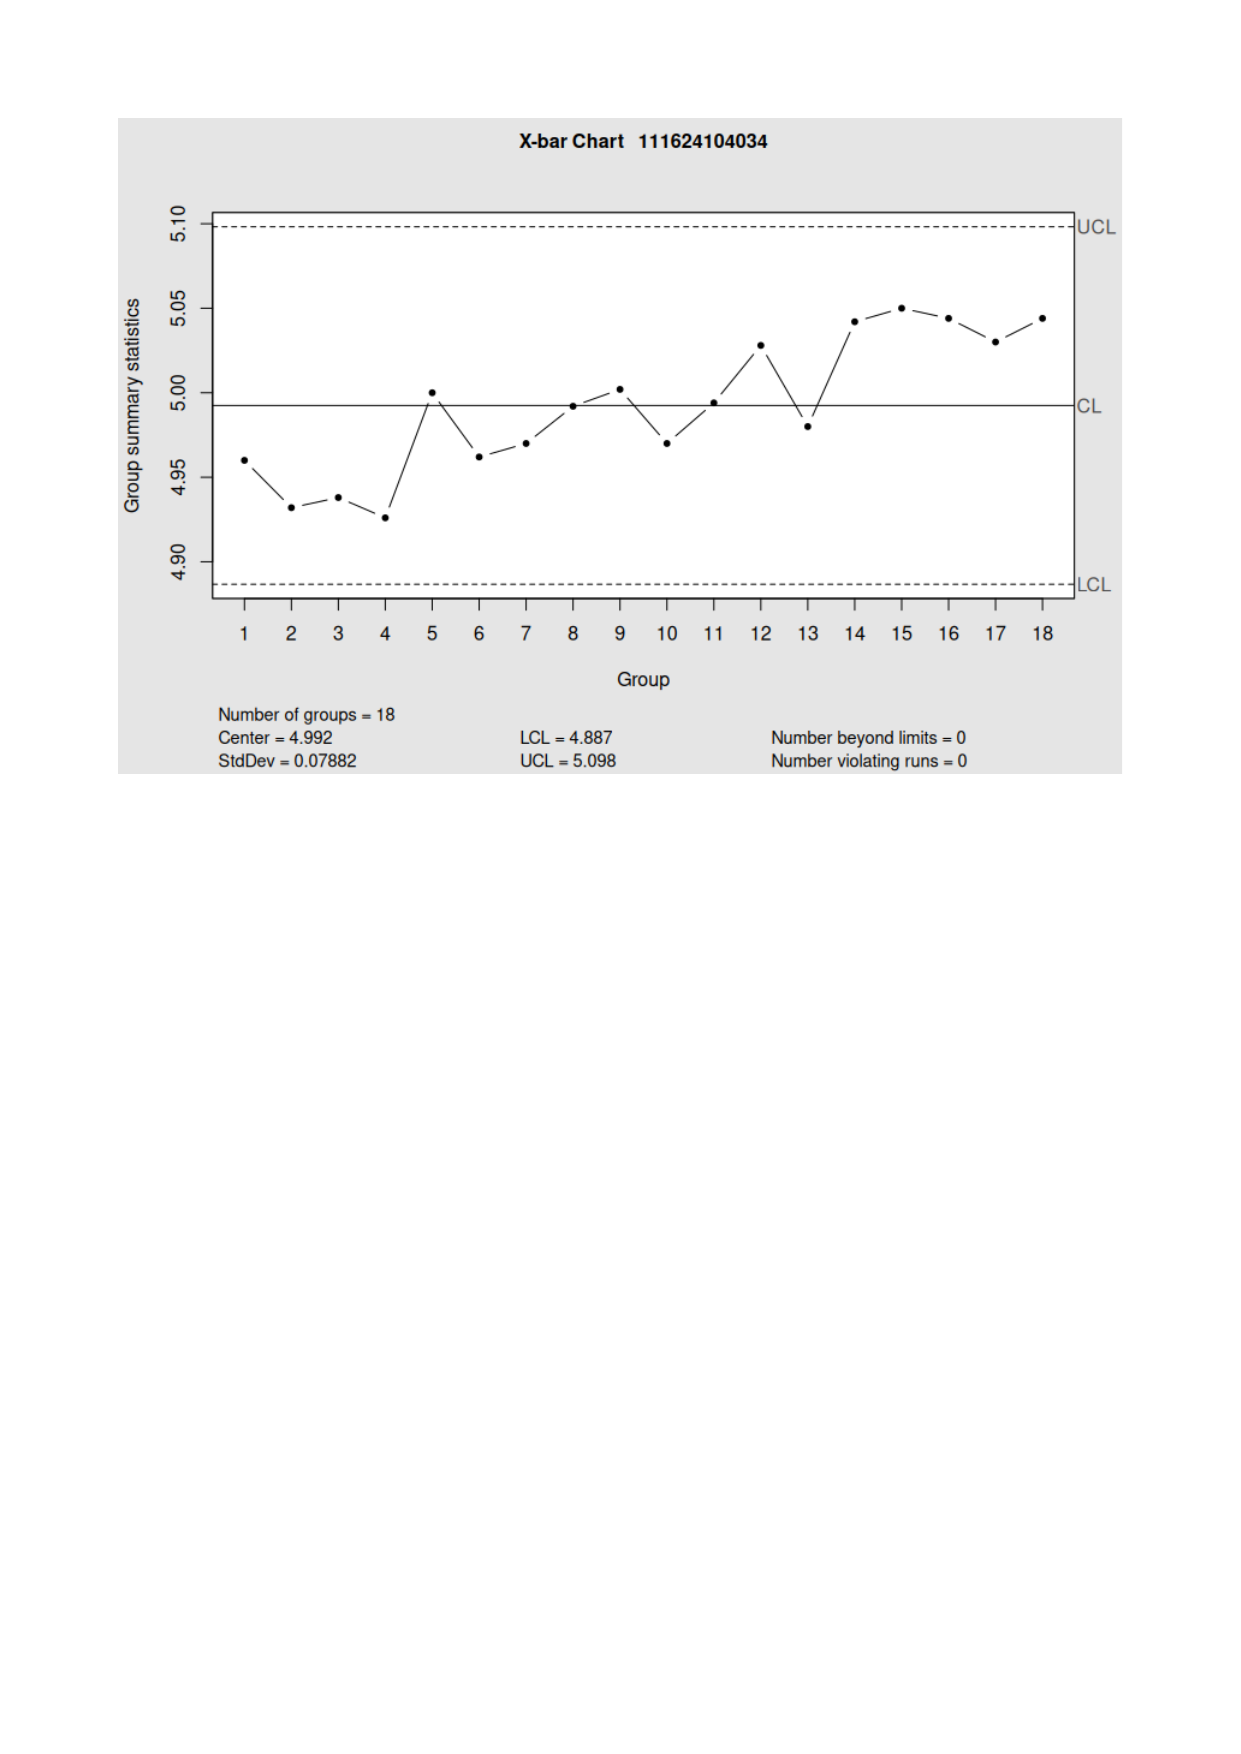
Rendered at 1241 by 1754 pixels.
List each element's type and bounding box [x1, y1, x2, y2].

picture [118, 118, 1123, 774]
